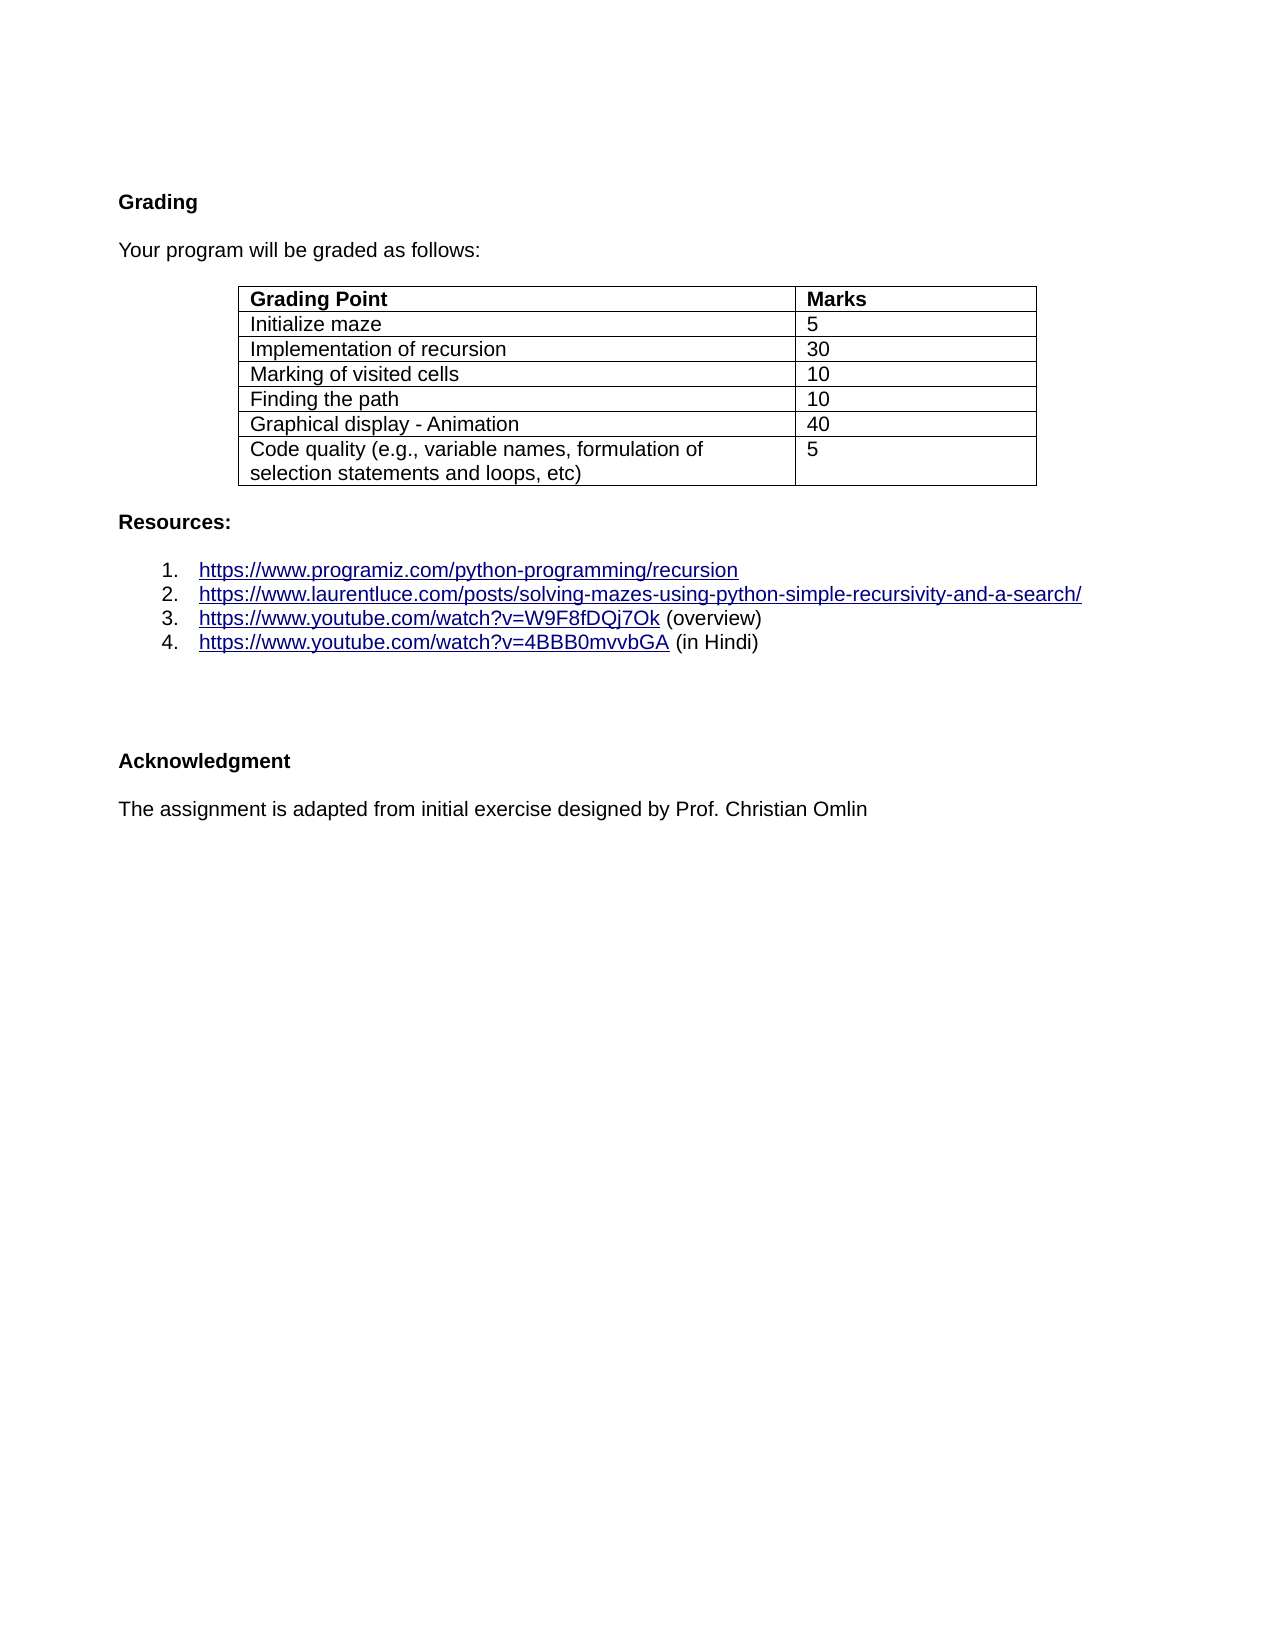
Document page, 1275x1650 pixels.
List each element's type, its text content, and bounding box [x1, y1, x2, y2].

text Resources: [118, 510, 1157, 534]
table_cell Initialize maze [239, 312, 795, 336]
table_header Marks [796, 287, 1036, 311]
table_header Grading Point [239, 287, 795, 311]
table_cell 10 [796, 387, 1036, 411]
text Grading [118, 190, 1157, 214]
table_cell 5 [796, 437, 1036, 485]
text The assignment is adapted from initial exercise designed by Prof. Christian Omlin [118, 797, 1157, 821]
text Your program will be graded as follows: [118, 238, 1157, 262]
table_cell Graphical display - Animation [239, 412, 795, 436]
table_cell 5 [796, 312, 1036, 336]
list https://www.youtube.com/watch?v=4BBB0mvvbGA (in Hindi) [161, 629, 1157, 653]
table_cell 30 [796, 337, 1036, 361]
list https://www.laurentluce.com/posts/solving-mazes-using-python-simple-recursivity-and-a-search/ [161, 582, 1157, 606]
table_cell Marking of visited cells [239, 362, 795, 386]
table_cell Code quality (e.g., variable names, formulation of selection statements and loops, etc) [239, 437, 795, 485]
list https://www.programiz.com/python-programming/recursion [161, 558, 1157, 582]
table_cell Implementation of recursion [239, 337, 795, 361]
list https://www.youtube.com/watch?v=W9F8fDQj7Ok (overview) [161, 606, 1157, 629]
text Acknowledgment [118, 749, 1157, 773]
table_cell 10 [796, 362, 1036, 386]
table_cell 40 [796, 412, 1036, 436]
table_cell Finding the path [239, 387, 795, 411]
